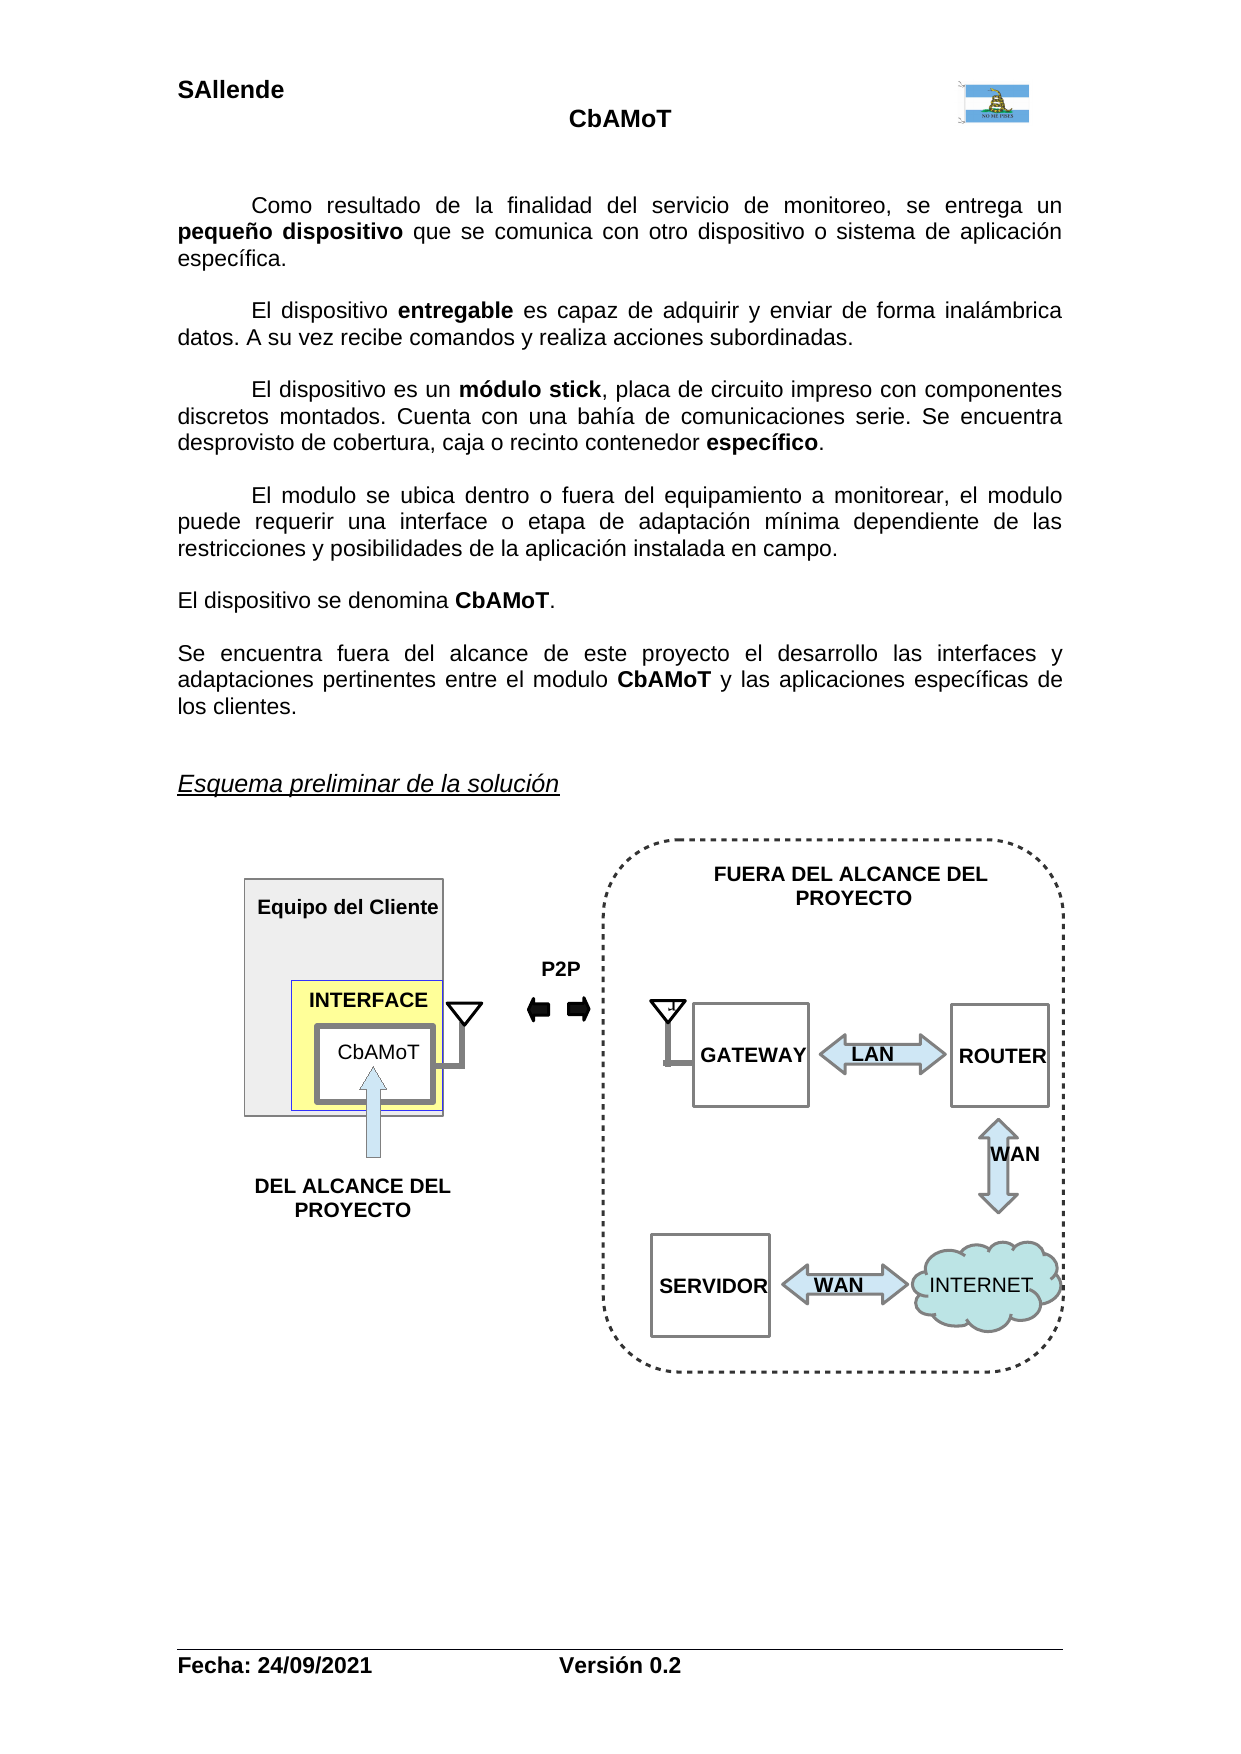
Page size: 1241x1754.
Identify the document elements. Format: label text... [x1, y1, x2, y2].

subtitle Esquema preliminar de la solución [177, 769, 1063, 798]
text El modulo se ubica dentro o fuera del equipamiento a monitorear, el modulo puede requerir una interface o etapa de adaptación mínima dependiente de las restricciones y posibilidades de la aplicación instalada en campo. [177, 482, 1063, 561]
text Como resultado de la finalidad del servicio de monitoreo, se entrega un pequeño dispositivo que se comunica con otro dispositivo o sistema de aplicación específica. [177, 192, 1063, 271]
text El dispositivo se denomina CbAMoT. [177, 587, 1063, 614]
picture [954, 79, 1033, 126]
text Se encuentra fuera del alcance de este proyecto el desarrollo las interfaces y adaptaciones pertinentes entre el modulo CbAMoT y las aplicaciones específicas de los clientes. [177, 640, 1063, 719]
text El dispositivo entregable es capaz de adquirir y enviar de forma inalámbrica datos. A su vez recibe comandos y realiza acciones subordinadas. [177, 297, 1063, 350]
text El dispositivo es un módulo stick, placa de circuito impreso con componentes discretos montados. Cuenta con una bahía de comunicaciones serie. Se encuentra desprovisto de cobertura, caja o recinto contenedor específico. [177, 376, 1063, 456]
